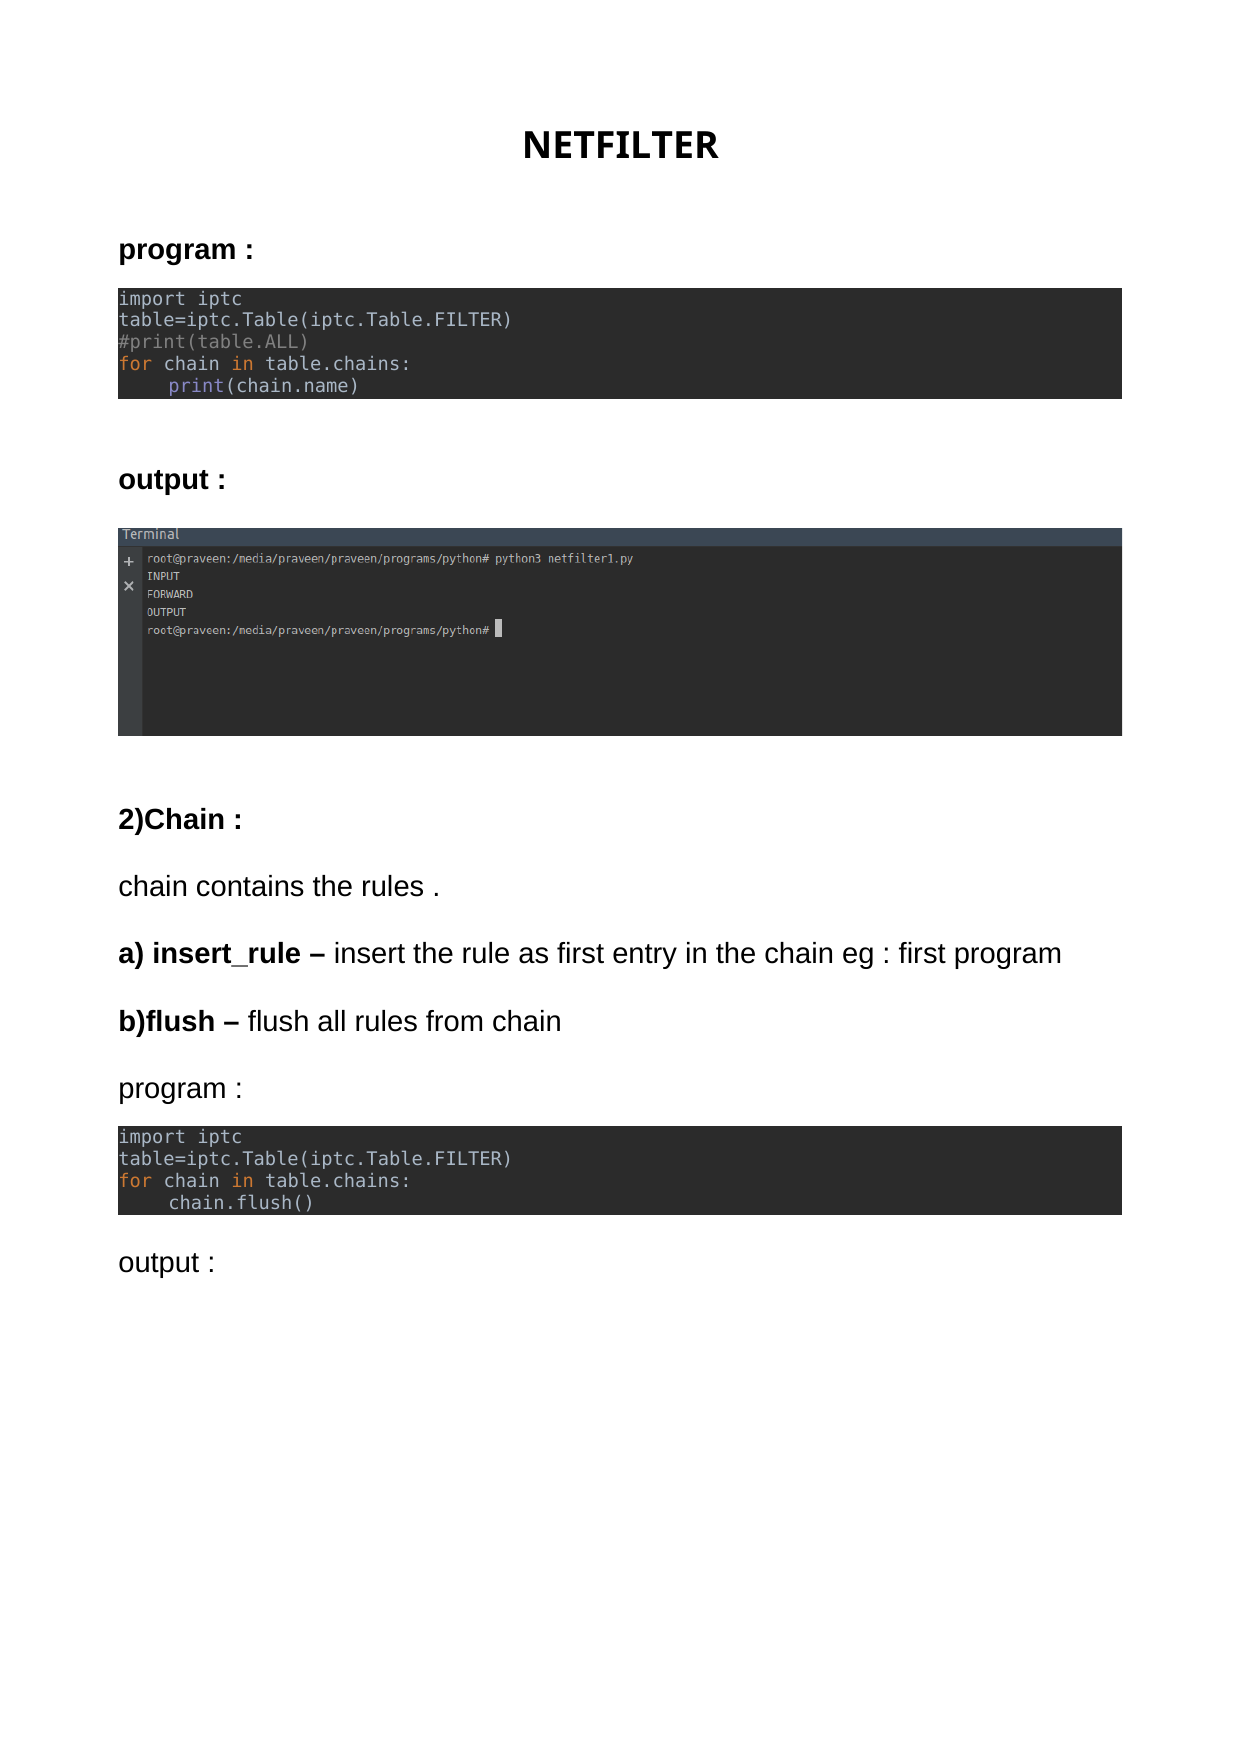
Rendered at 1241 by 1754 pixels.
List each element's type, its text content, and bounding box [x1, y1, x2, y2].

text import iptc [118, 1126, 1122, 1148]
text table=iptc.Table(iptc.Table.FILTER) [118, 309, 1122, 331]
text program : [118, 1071, 1122, 1104]
text table=iptc.Table(iptc.Table.FILTER) [118, 1148, 1122, 1170]
text chain.flush() [118, 1192, 1122, 1215]
text a) insert_rule – insert the rule as first entry in the chain eg : first program [118, 936, 1122, 970]
text chain contains the rules . [118, 869, 1122, 903]
text print(chain.name) [118, 375, 1122, 399]
text b)flush – flush all rules from chain [118, 1003, 1122, 1037]
text output : [118, 1245, 1122, 1278]
text program : [118, 232, 1122, 266]
text for chain in table.chains: [118, 353, 1122, 375]
text #print(table.ALL) [118, 331, 1122, 353]
picture [118, 528, 1123, 736]
text for chain in table.chains: [118, 1170, 1122, 1192]
text import iptc [118, 288, 1122, 309]
text output : [118, 462, 1122, 495]
text 2)Chain : [118, 802, 1122, 836]
